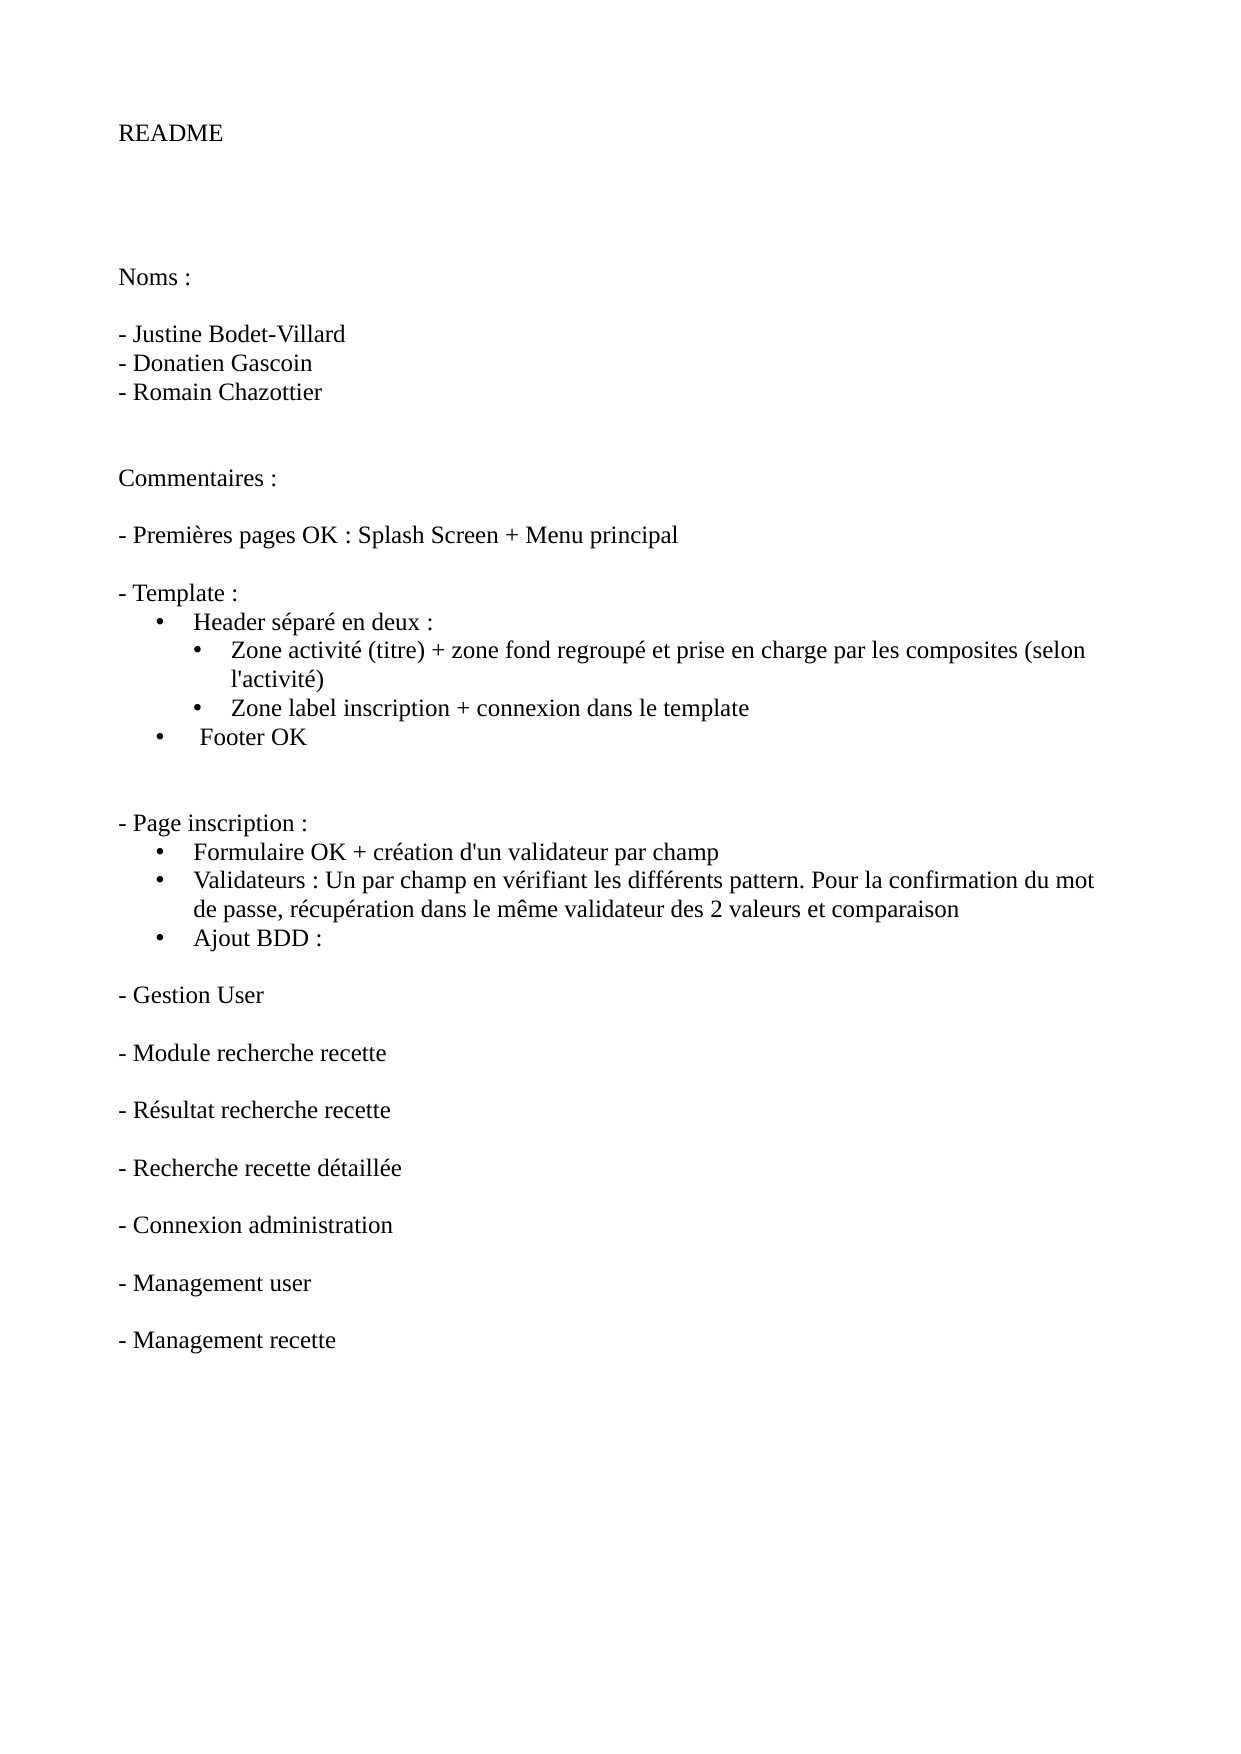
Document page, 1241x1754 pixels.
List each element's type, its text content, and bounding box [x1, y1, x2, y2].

text Noms : [118, 262, 1122, 291]
list Validateurs : Un par champ en vérifiant les différents pattern. Pour la confirmation du mot de passe, récupération dans le même validateur des 2 valeurs et comparaison [156, 866, 1122, 923]
list Footer OK [156, 722, 1122, 779]
text - Donatien Gascoin [118, 348, 1122, 377]
text README [118, 118, 1122, 147]
text - Premières pages OK : Splash Screen + Menu principal [118, 521, 1122, 549]
text Commentaires : [118, 463, 1122, 492]
text - Justine Bodet-Villard [118, 319, 1122, 348]
text - Gestion User [118, 981, 1122, 1009]
text - Management recette [118, 1326, 1122, 1354]
text - Résultat recherche recette [118, 1096, 1122, 1124]
list Zone activité (titre) + zone fond regroupé et prise en charge par les composites (selon l'activité) [193, 636, 1122, 693]
list Ajout BDD : [156, 923, 1122, 952]
text - Template : [118, 578, 1122, 607]
text - Page inscription : [118, 808, 1122, 837]
text - Romain Chazottier [118, 377, 1122, 406]
text - Management user [118, 1268, 1122, 1297]
text - Recherche recette détaillée [118, 1153, 1122, 1182]
list Formulaire OK + création d'un validateur par champ [156, 837, 1122, 866]
list Zone label inscription + connexion dans le template [193, 693, 1122, 722]
text - Module recherche recette [118, 1038, 1122, 1067]
text - Connexion administration [118, 1211, 1122, 1239]
list Header séparé en deux : [156, 607, 1122, 636]
